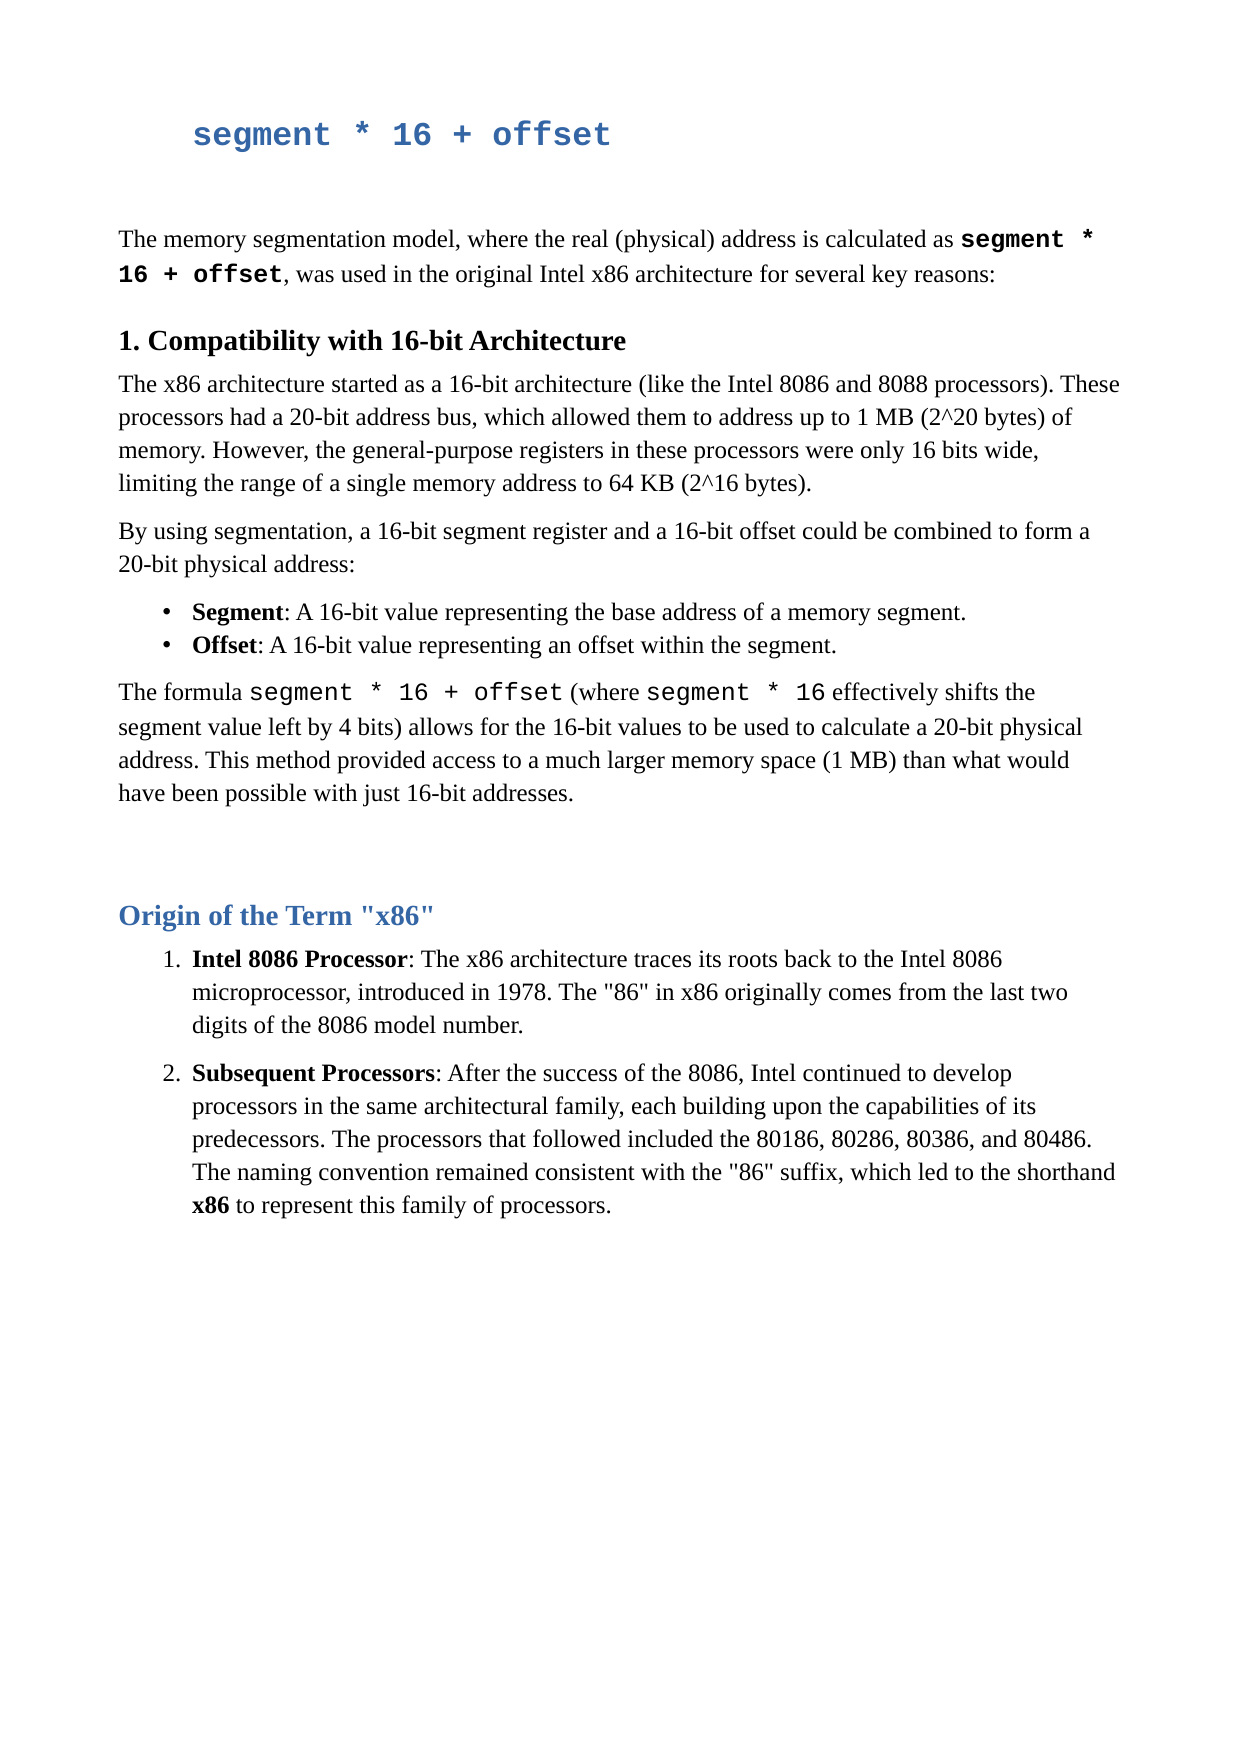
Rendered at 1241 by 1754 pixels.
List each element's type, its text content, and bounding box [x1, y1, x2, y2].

subtitle 1. Compatibility with 16-bit Architecture [118, 323, 1122, 357]
subtitle Origin of the Term "x86" [118, 898, 1122, 932]
text segment * 16 + offset [118, 118, 1122, 156]
text The memory segmentation model, where the real (physical) address is calculated as segment * 16 + offset, was used in the original Intel x86 architecture for several key reasons: [118, 224, 1122, 290]
list Segment: A 16-bit value representing the base address of a memory segment. [162, 597, 1122, 626]
text The formula segment * 16 + offset (where segment * 16 effectively shifts the segment value left by 4 bits) allows for the 16-bit values to be used to calculate a 20-bit physical address. This method provided access to a much larger memory space (1 MB) than what would have been possible with just 16-bit addresses. [118, 677, 1122, 807]
list Intel 8086 Processor: The x86 architecture traces its roots back to the Intel 8086 microprocessor, introduced in 1978. The "86" in x86 originally comes from the last two digits of the 8086 model number. [162, 944, 1122, 1039]
list Subsequent Processors: After the success of the 8086, Intel continued to develop processors in the same architectural family, each building upon the capabilities of its predecessors. The processors that followed included the 80186, 80286, 80386, and 80486. The naming convention remained consistent with the "86" suffix, which led to the shorthand x86 to represent this family of processors. [162, 1058, 1122, 1219]
text By using segmentation, a 16-bit segment register and a 16-bit offset could be combined to form a 20-bit physical address: [118, 516, 1122, 578]
list Offset: A 16-bit value representing an offset within the segment. [162, 630, 1122, 658]
text The x86 architecture started as a 16-bit architecture (like the Intel 8086 and 8088 processors). These processors had a 20-bit address bus, which allowed them to address up to 1 MB (2^20 bytes) of memory. However, the general-purpose registers in these processors were only 16 bits wide, limiting the range of a single memory address to 64 KB (2^16 bytes). [118, 369, 1122, 497]
